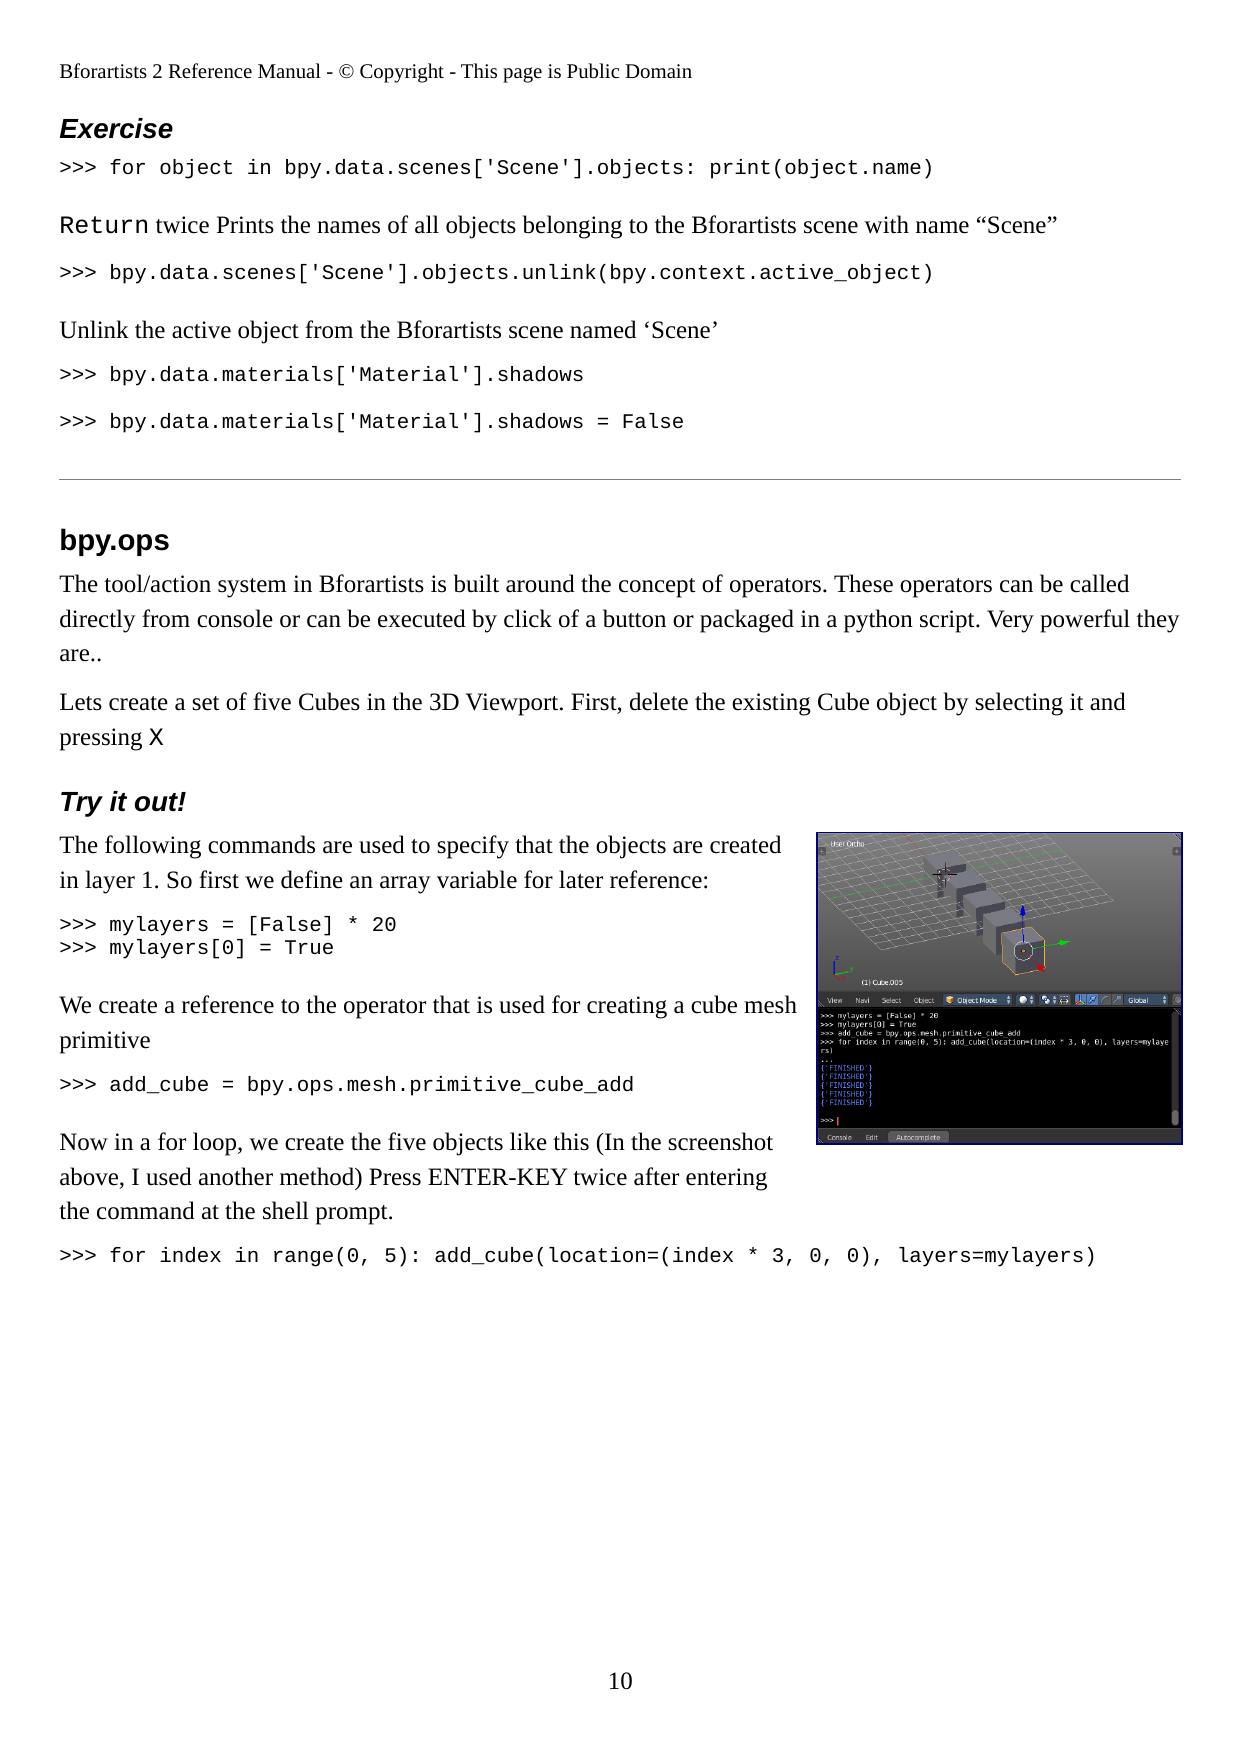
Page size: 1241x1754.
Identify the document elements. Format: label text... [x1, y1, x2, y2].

picture [818, 833, 1181, 1143]
text Lets create a set of five Cubes in the 3D Viewport. First, delete the existing Cube object by selecting it and pressing X [59, 687, 1181, 753]
text >>> bpy.data.materials['Material'].shadows [59, 364, 1181, 387]
subtitle Exercise [59, 113, 1181, 144]
text The tool/action system in Bforartists is built around the concept of operators. These operators can be called directly from console or can be executed by click of a button or packaged in a python script. Very powerful they are.. [59, 569, 1181, 667]
text >>> bpy.data.materials['Material'].shadows = False [59, 411, 1181, 435]
text The following commands are used to specify that the objects are created in layer 1. So first we define an array variable for later reference: [59, 830, 1181, 893]
subtitle Try it out! [59, 786, 1181, 818]
text >>> mylayers = [False] * 20 [59, 914, 816, 937]
text Unlink the active object from the Bforartists scene named ‘Scene’ [59, 315, 1181, 343]
text >>> for index in range(0, 5): add_cube(location=(index * 3, 0, 0), layers=mylayers) [59, 1245, 1181, 1269]
text >>> add_cube = bpy.ops.mesh.primitive_cube_add [59, 1074, 816, 1098]
text Return twice Prints the names of all objects belonging to the Bforartists scene with name “Scene” [59, 210, 1181, 241]
text We create a reference to the operator that is used for creating a cube mesh primitive [59, 991, 816, 1054]
text >>> for object in bpy.data.scenes['Scene'].objects: print(object.name) [59, 157, 1181, 181]
text Now in a for loop, we create the five objects like this (In the screenshot above, I used another method) Press ENTER-KEY twice after entering the command at the shell prompt. [59, 1127, 1181, 1225]
text >>> bpy.data.scenes['Scene'].objects.unlink(bpy.context.active_object) [59, 262, 1181, 285]
text >>> mylayers[0] = True [59, 937, 816, 961]
subtitle bpy.ops [59, 523, 1181, 557]
